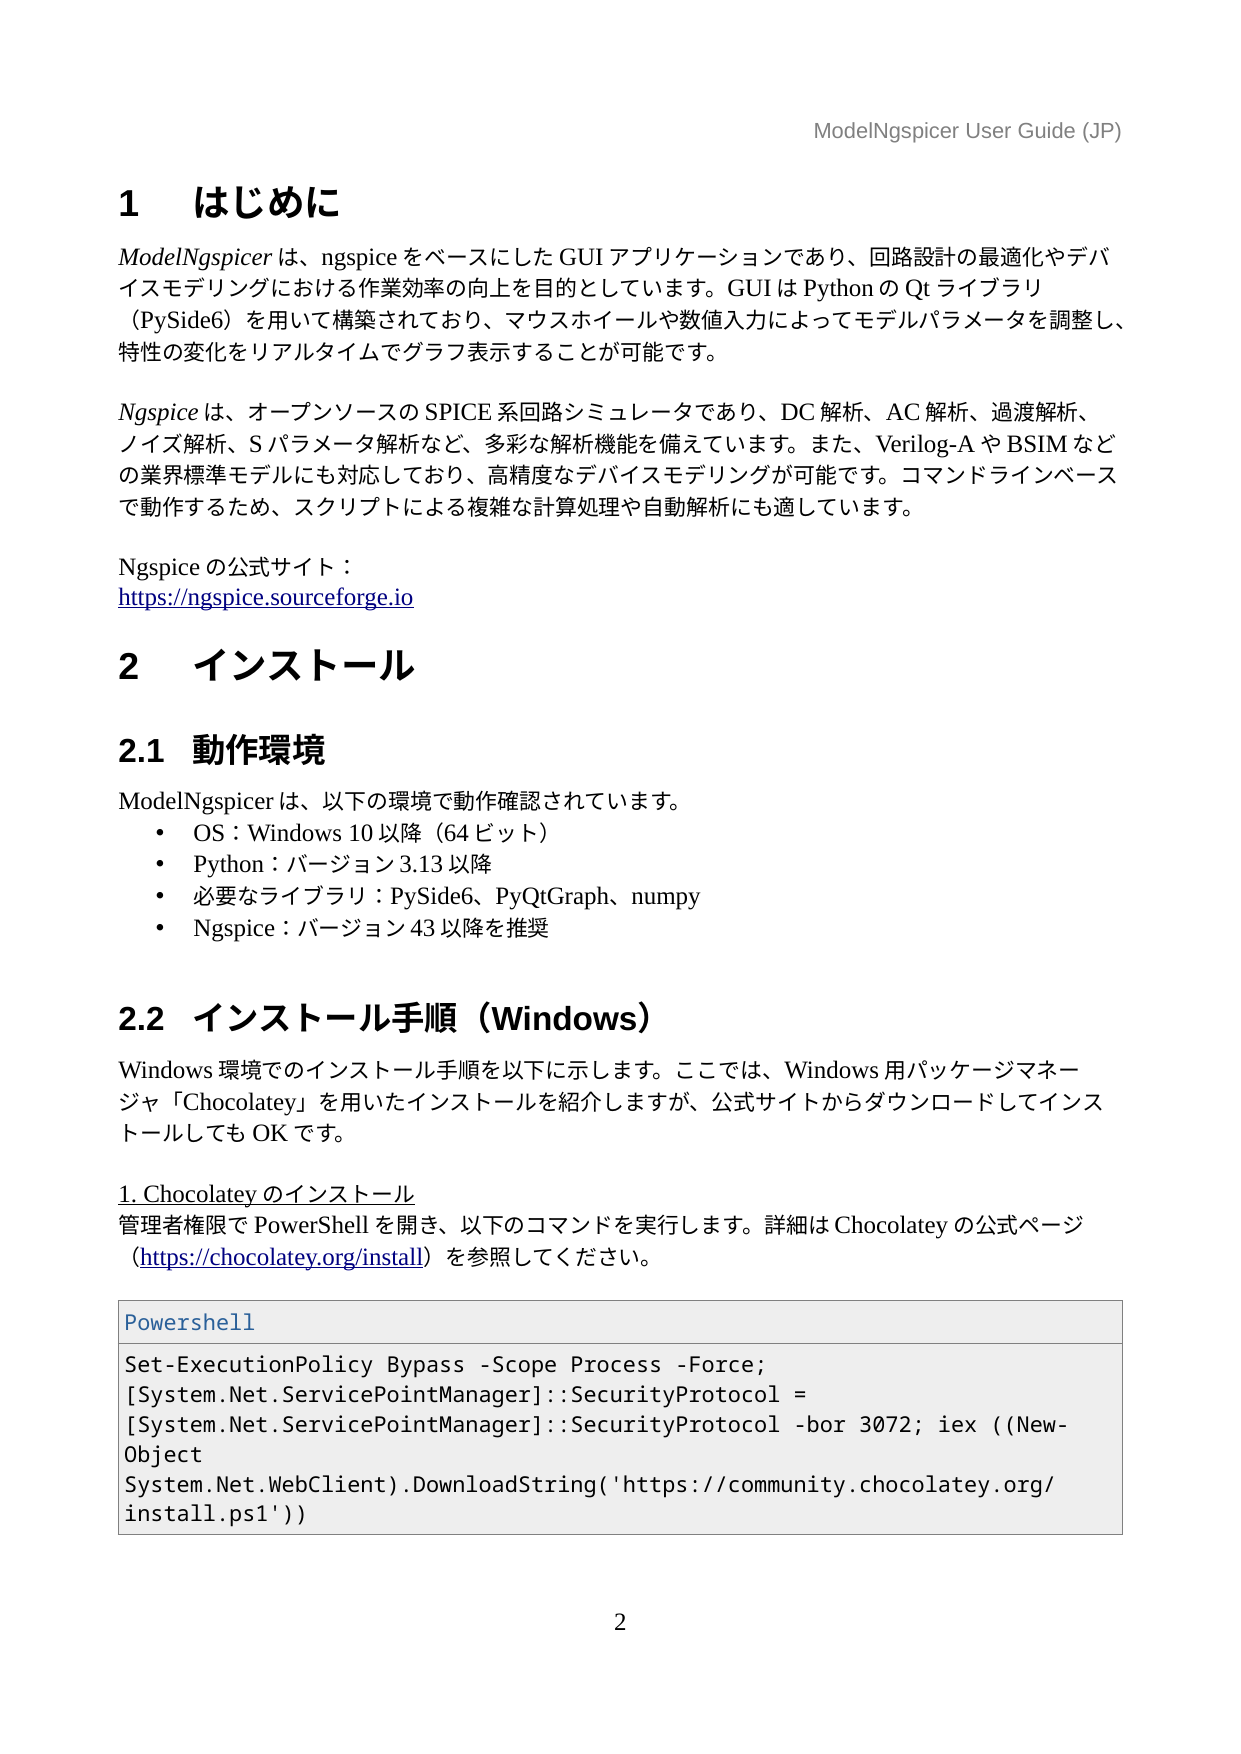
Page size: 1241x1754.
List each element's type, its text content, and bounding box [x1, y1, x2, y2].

subtitle インストール [118, 636, 1122, 690]
text https://ngspice.sourceforge.io [118, 582, 1122, 611]
text ModelNgspicerは、ngspiceをベースにしたGUIアプリケーションであり、回路設計の最適化やデバイスモデリングにおける作業効率の向上を目的としています。GUIはPythonのQtライブラリ（PySide6）を用いて構築されており、マウスホイールや数値入力によってモデルパラメータを調整し、特性の変化をリアルタイムでグラフ表示することが可能です。 [118, 239, 1122, 366]
text 管理者権限でPowerShellを開き、以下のコマンドを実行します。詳細はChocolateyの公式ページ（https://chocolatey.org/install）を参照してください。 [118, 1208, 1122, 1272]
text Ngspiceは、オープンソースのSPICE系回路シミュレータであり、DC解析、AC解析、過渡解析、ノイズ解析、Sパラメータ解析など、多彩な解析機能を備えています。また、Verilog-AやBSIMなどの業界標準モデルにも対応しており、高精度なデバイスモデリングが可能です。コマンドラインベースで動作するため、スクリプトによる複雑な計算処理や自動解析にも適しています。 [118, 395, 1122, 522]
table_header Powershell [119, 1301, 1122, 1343]
list 必要なライブラリ：PySide6、PyQtGraph、numpy [156, 879, 1122, 911]
text ModelNgspicerは、以下の環境で動作確認されています。 [118, 784, 1122, 816]
list Ngspice：バージョン43以降を推奨 [156, 911, 1122, 942]
table_cell Set-ExecutionPolicy Bypass -Scope Process -Force; [System.Net.ServicePointManager]::SecurityProtocol = [System.Net.ServicePointManager]::SecurityProtocol -bor 3072; iex ((New-Object System.Net.WebClient).DownloadString('https://community.chocolatey.org/install.ps1')) [119, 1344, 1122, 1534]
text Windows環境でのインストール手順を以下に示します。ここでは、Windows用パッケージマネージャ「Chocolatey」を用いたインストールを紹介しますが、公式サイトからダウンロードしてインストールしてもOKです。 [118, 1053, 1122, 1148]
subtitle はじめに [118, 173, 1122, 227]
text Ngspiceの公式サイト： [118, 550, 1122, 582]
list OS：Windows 10以降（64ビット） [156, 816, 1122, 847]
subtitle インストール手順（Windows） [118, 992, 1122, 1040]
list Python：バージョン3.13以降 [156, 847, 1122, 879]
subtitle 動作環境 [118, 723, 1122, 772]
text 1. Chocolateyのインストール [118, 1177, 1122, 1208]
